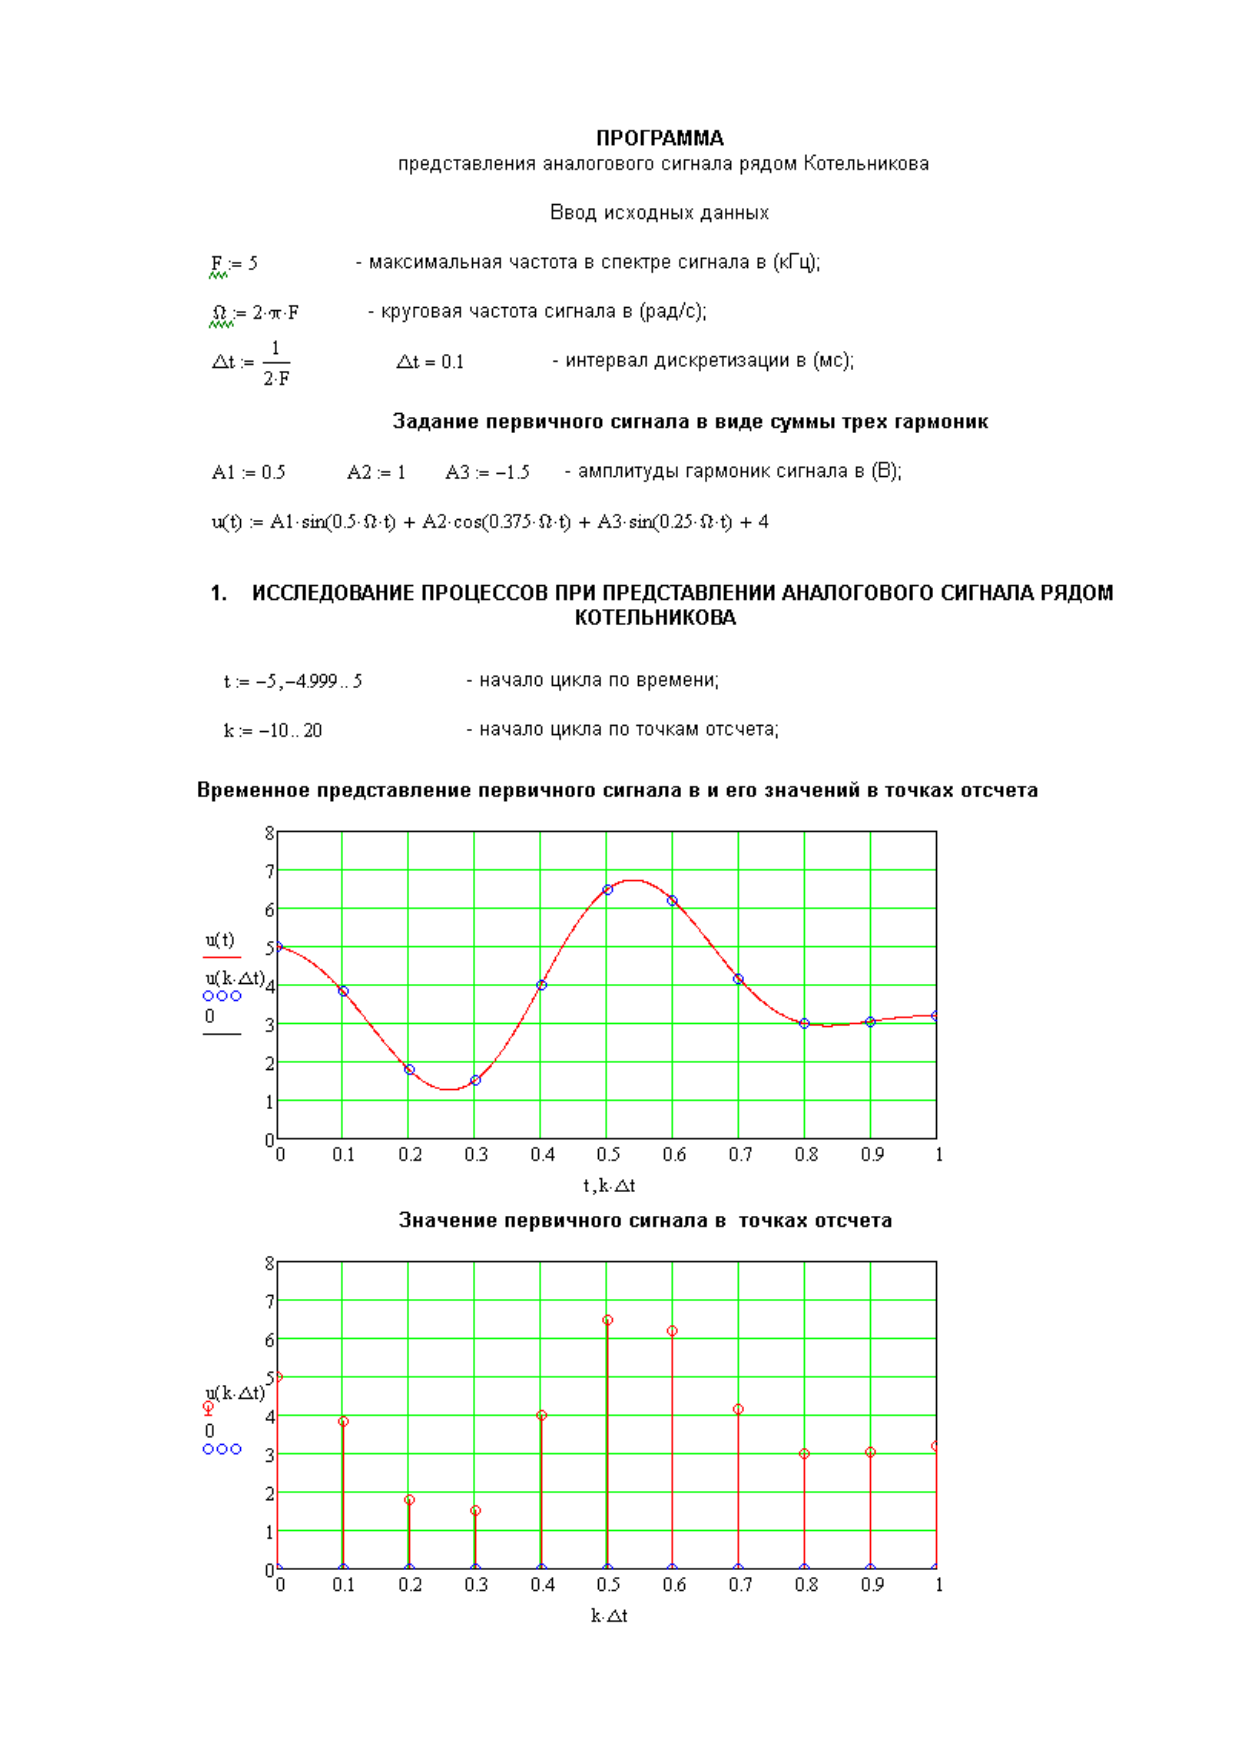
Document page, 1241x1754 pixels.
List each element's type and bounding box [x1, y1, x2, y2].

picture [177, 118, 1145, 1636]
